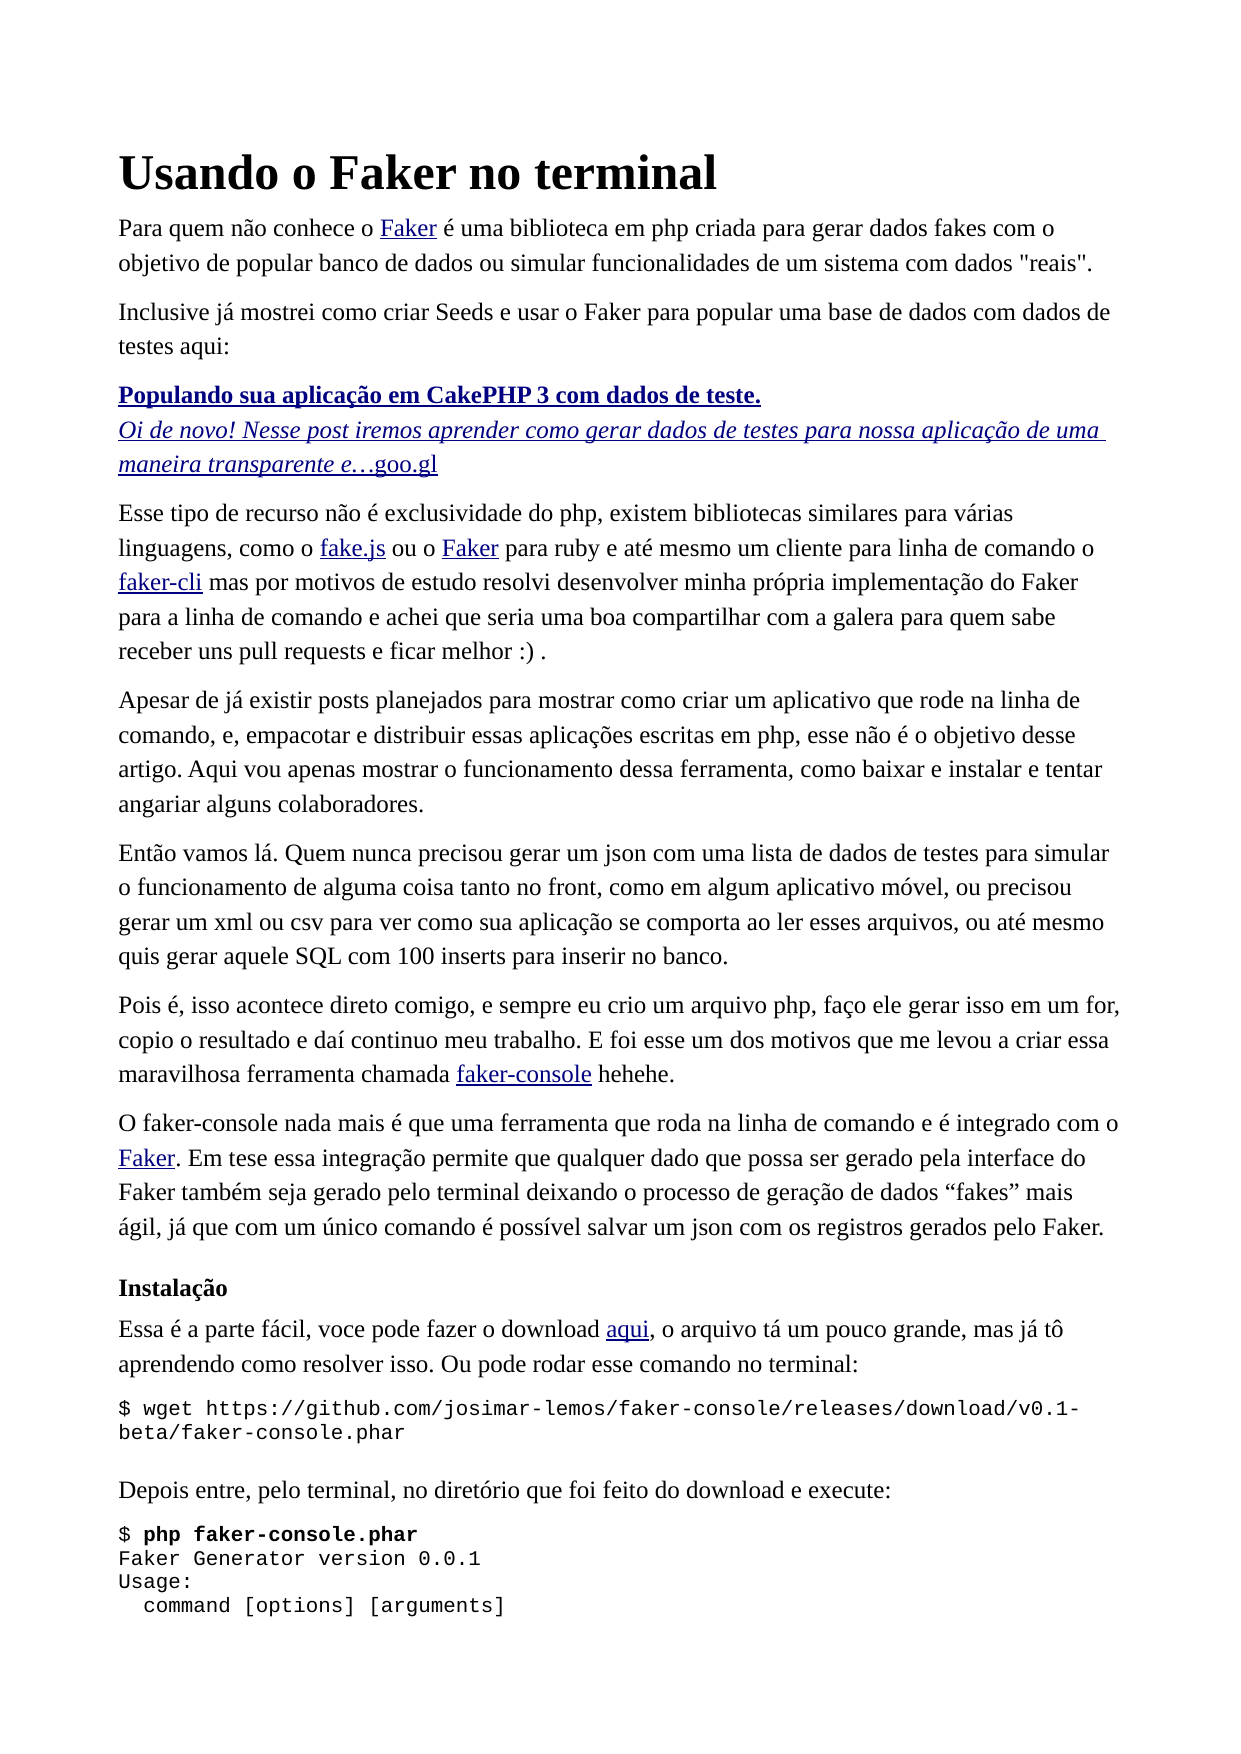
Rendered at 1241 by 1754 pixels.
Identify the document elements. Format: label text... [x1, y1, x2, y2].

text $ wget https://github.com/josimar-lemos/faker-console/releases/download/v0.1-beta/faker-console.phar [118, 1398, 1122, 1445]
subtitle Usando o Faker no terminal [118, 143, 1122, 201]
text Inclusive já mostrei como criar Seeds e usar o Faker para popular uma base de dados com dados de testes aqui: [118, 297, 1122, 360]
text command [options] [arguments] [118, 1595, 1122, 1618]
text $ php faker-console.phar [118, 1524, 1122, 1547]
text Para quem não conhece o Faker é uma biblioteca em php criada para gerar dados fakes com o objetivo de popular banco de dados ou simular funcionalidades de um sistema com dados "reais". [118, 213, 1122, 276]
text O faker-console nada mais é que uma ferramenta que roda na linha de comando e é integrado com o Faker. Em tese essa integração permite que qualquer dado que possa ser gerado pela interface do Faker também seja gerado pelo terminal deixando o processo de geração de dados “fakes” mais ágil, já que com um único comando é possível salvar um json com os registros gerados pelo Faker. [118, 1108, 1122, 1240]
text Faker Generator version 0.0.1 [118, 1547, 1122, 1571]
text Essa é a parte fácil, voce pode fazer o download aqui, o arquivo tá um pouco grande, mas já tô aprendendo como resolver isso. Ou pode rodar esse comando no terminal: [118, 1314, 1122, 1378]
text Usage: [118, 1571, 1122, 1595]
text Apesar de já existir posts planejados para mostrar como criar um aplicativo que rode na linha de comando, e, empacotar e distribuir essas aplicações escritas em php, esse não é o objetivo desse artigo. Aqui vou apenas mostrar o funcionamento dessa ferramenta, como baixar e instalar e tentar angariar alguns colaboradores. [118, 685, 1122, 817]
text Então vamos lá. Quem nunca precisou gerar um json com uma lista de dados de testes para simular o funcionamento de alguma coisa tanto no front, como em algum aplicativo móvel, ou precisou gerar um xml ou csv para ver como sua aplicação se comporta ao ler esses arquivos, ou até mesmo quis gerar aquele SQL com 100 inserts para inserir no banco. [118, 838, 1122, 970]
text Populando sua aplicação em CakePHP 3 com dados de teste. Oi de novo! Nesse post iremos aprender como gerar dados de testes para nossa aplicação de uma maneira transparente e…goo.gl [118, 380, 1122, 478]
text Pois é, isso acontece direto comigo, e sempre eu crio um arquivo php, faço ele gerar isso em um for, copio o resultado e daí continuo meu trabalho. E foi esse um dos motivos que me levou a criar essa maravilhosa ferramenta chamada faker-console hehehe. [118, 990, 1122, 1088]
text Esse tipo de recurso não é exclusividade do php, existem bibliotecas similares para várias linguagens, como o fake.js ou o Faker para ruby e até mesmo um cliente para linha de comando o faker-cli mas por motivos de estudo resolvi desenvolver minha própria implementação do Faker para a linha de comando e achei que seria uma boa compartilhar com a galera para quem sabe receber uns pull requests e ficar melhor :) . [118, 498, 1122, 665]
subtitle Instalação [118, 1273, 1122, 1302]
text Depois entre, pelo terminal, no diretório que foi feito do download e execute: [118, 1475, 1122, 1503]
